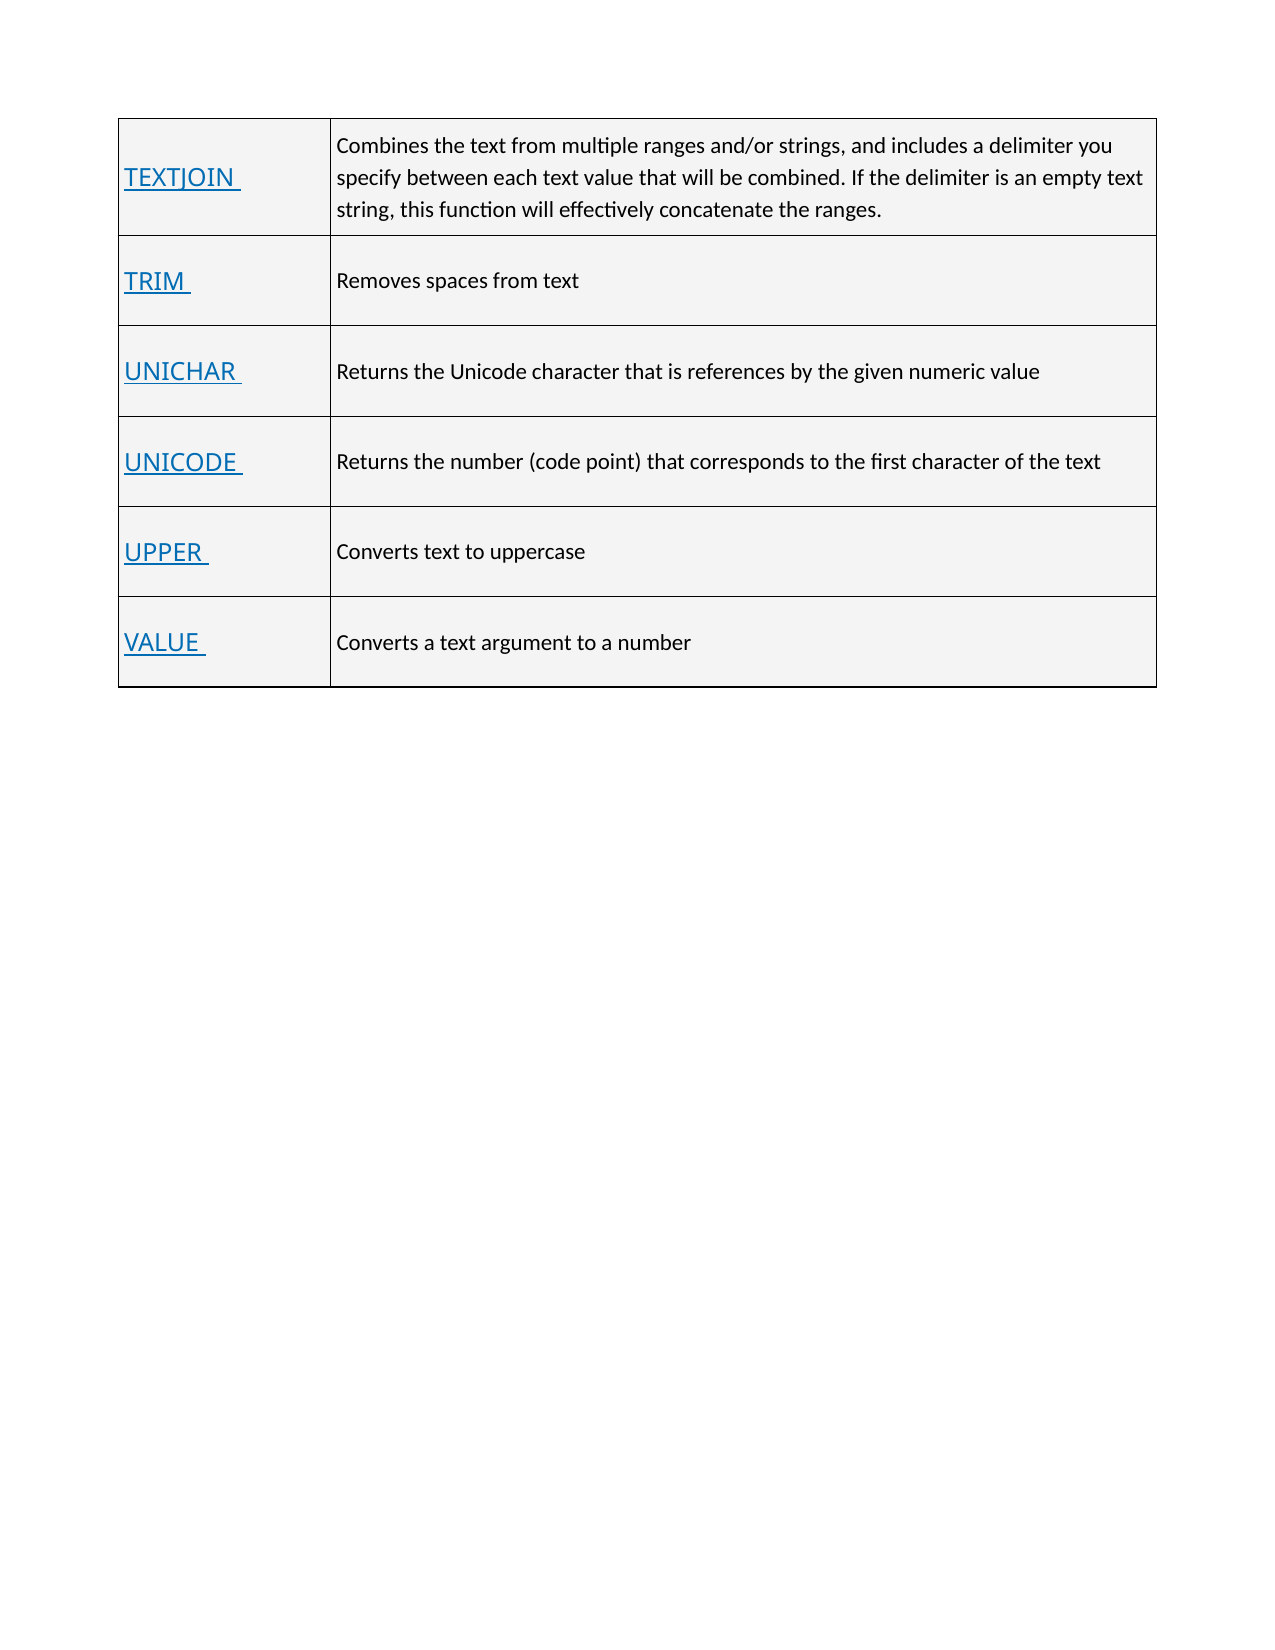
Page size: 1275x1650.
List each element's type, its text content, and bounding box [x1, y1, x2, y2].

table_cell VALUE [119, 597, 330, 686]
table_cell Converts a text argument to a number [331, 597, 1156, 686]
table_cell Returns the Unicode character that is references by the given numeric value [331, 326, 1156, 416]
table_cell TEXTJOIN [119, 119, 330, 235]
table_cell UNICHAR [119, 326, 330, 416]
table_cell UNICODE [119, 417, 330, 506]
table_cell Removes spaces from text [331, 236, 1156, 325]
table_cell UPPER [119, 507, 330, 596]
table_cell Converts text to uppercase [331, 507, 1156, 596]
table_cell Returns the number (code point) that corresponds to the first character of the text [331, 417, 1156, 506]
table_cell TRIM [119, 236, 330, 325]
table_cell Combines the text from multiple ranges and/or strings, and includes a delimiter you specify between each text value that will be combined. If the delimiter is an empty text string, this function will effectively concatenate the ranges. [331, 119, 1156, 235]
